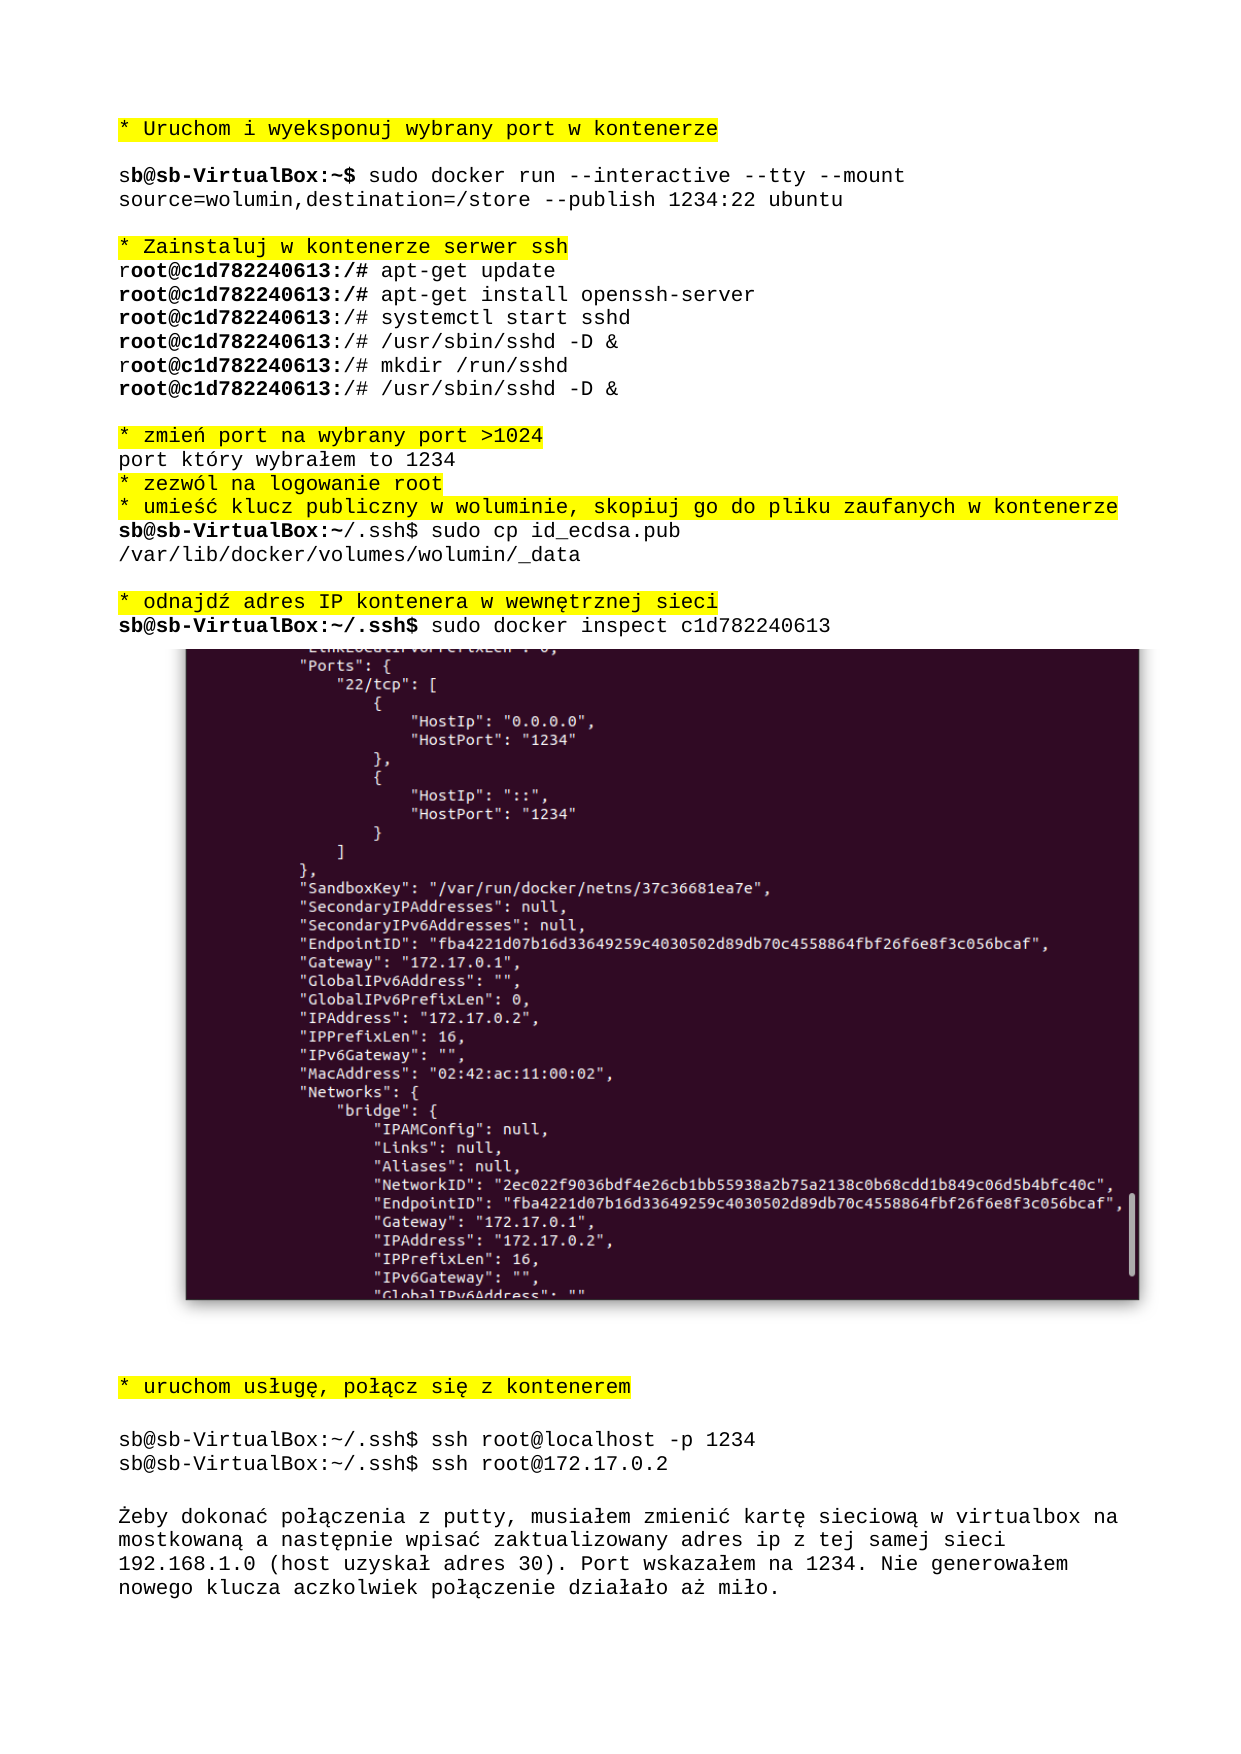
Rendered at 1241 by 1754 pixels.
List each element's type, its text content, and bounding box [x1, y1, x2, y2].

text * zmień port na wybrany port >1024 [118, 426, 1122, 449]
text * odnajdź adres IP kontenera w wewnętrznej sieci [118, 591, 1122, 615]
text sb@sb-VirtualBox:~$ sudo docker run --interactive --tty --mount source=wolumin,destination=/store --publish 1234:22 ubuntu [118, 165, 1122, 213]
text * Uruchom i wyeksponuj wybrany port w kontenerze [118, 118, 1122, 142]
picture [160, 649, 1165, 1329]
text * Zainstaluj w kontenerze serwer ssh [118, 236, 1122, 260]
text * uruchom usługę, połącz się z kontenerem [118, 1376, 1122, 1399]
text * zezwól na logowanie root [118, 473, 1122, 496]
text root@c1d782240613:/# /usr/sbin/sshd -D & [118, 331, 1122, 354]
text port który wybrałem to 1234 [118, 449, 1122, 473]
text root@c1d782240613:/# /usr/sbin/sshd -D & [118, 378, 1122, 402]
text root@c1d782240613:/# mkdir /run/sshd [118, 354, 1122, 378]
text root@c1d782240613:/# apt-get update [118, 260, 1122, 284]
text sb@sb-VirtualBox:~/.ssh$ ssh root@localhost -p 1234 sb@sb-VirtualBox:~/.ssh$ ssh root@172.17.0.2 [118, 1429, 1122, 1476]
text sb@sb-VirtualBox:~/.ssh$ sudo cp id_ecdsa.pub /var/lib/docker/volumes/wolumin/_data [118, 520, 1122, 567]
text Żeby dokonać połączenia z putty, musiałem zmienić kartę sieciową w virtualbox na mostkowaną a następnie wpisać zaktualizowany adres ip z tej samej sieci 192.168.1.0 (host uzyskał adres 30). Port wskazałem na 1234. Nie generowałem nowego klucza aczkolwiek połączenie działało aż miło. [118, 1506, 1122, 1600]
text * umieść klucz publiczny w woluminie, skopiuj go do pliku zaufanych w kontenerze [118, 496, 1122, 520]
text root@c1d782240613:/# systemctl start sshd [118, 307, 1122, 331]
text sb@sb-VirtualBox:~/.ssh$ sudo docker inspect c1d782240613 [118, 615, 1122, 638]
text root@c1d782240613:/# apt-get install openssh-server [118, 284, 1122, 307]
